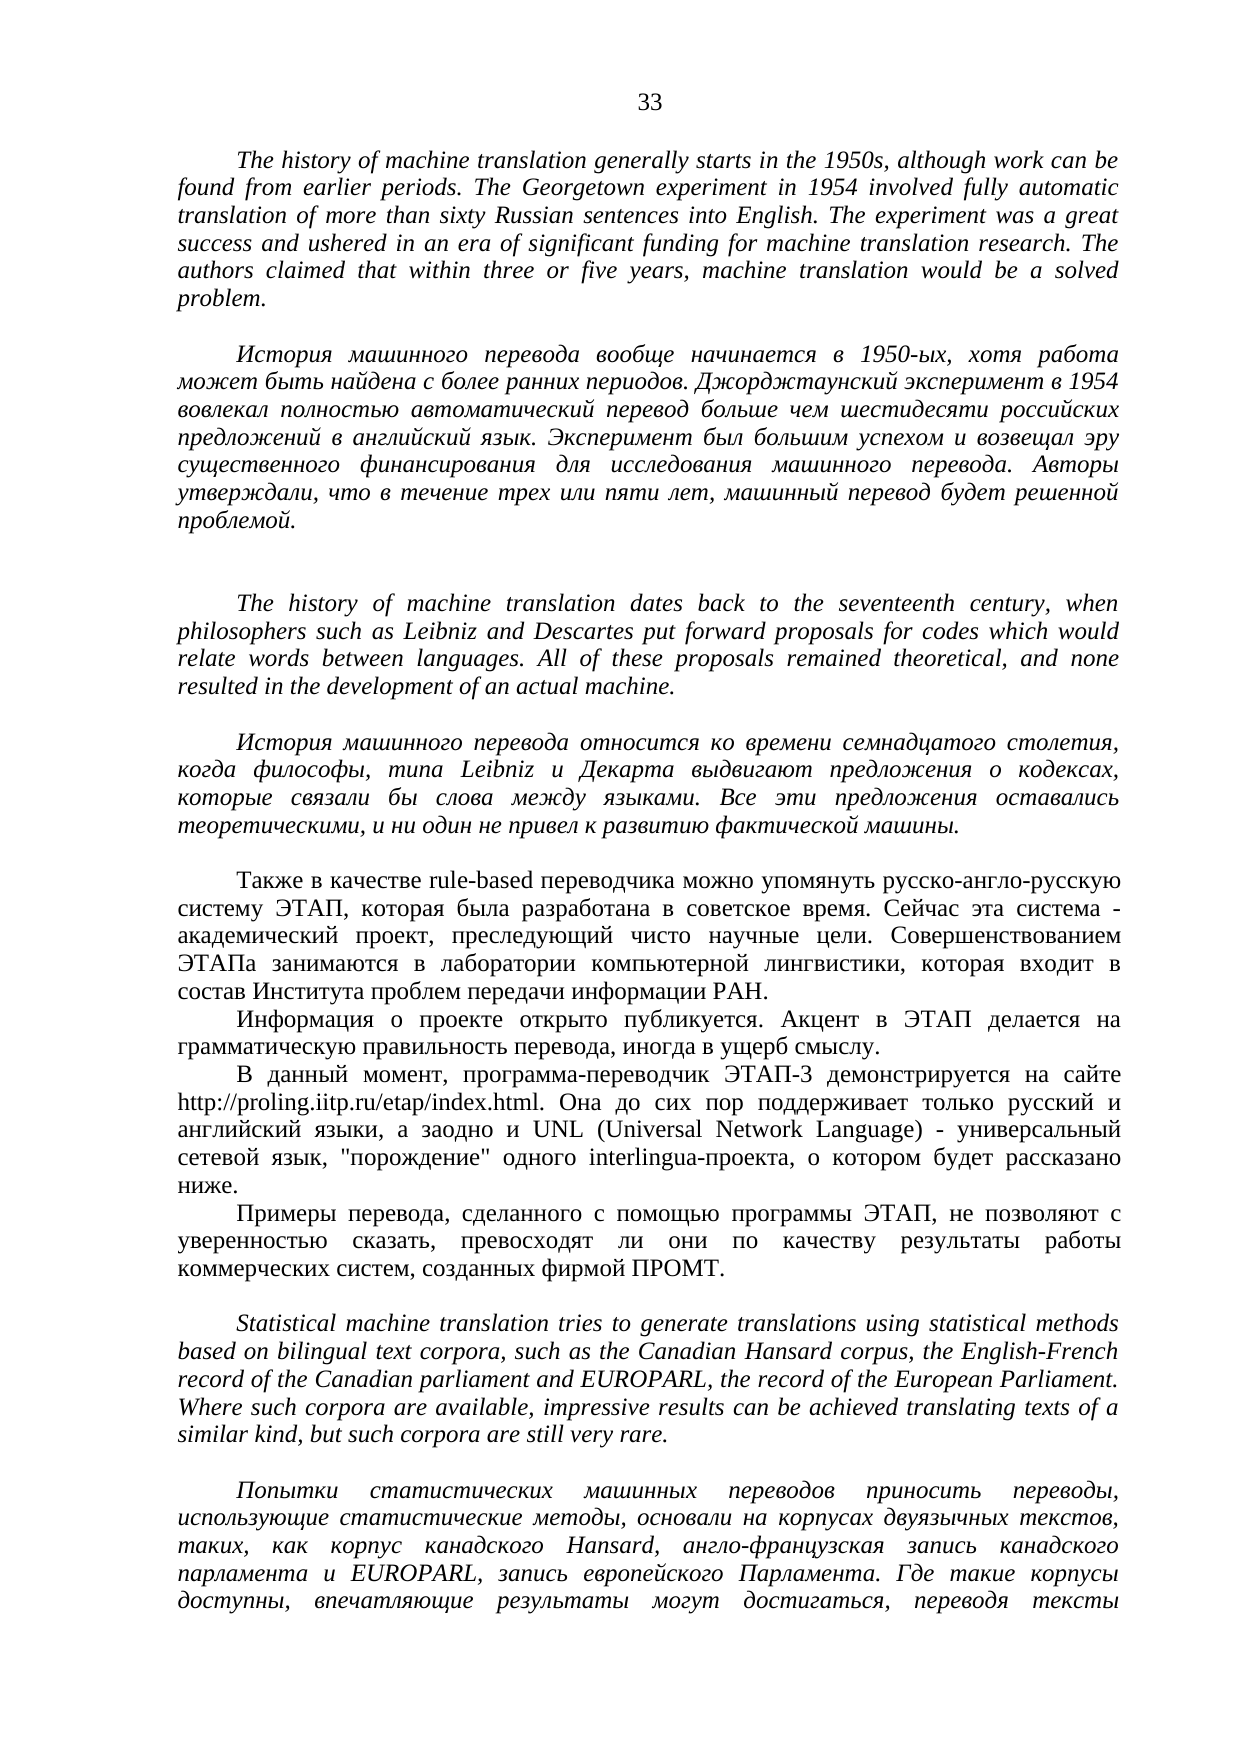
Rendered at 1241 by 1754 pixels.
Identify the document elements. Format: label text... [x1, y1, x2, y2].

text Примеры перевода, сделанного с помощью программы ЭТАП, не позволяют с уверенностью сказать, превосходят ли они по качеству результаты работы коммерческих систем, созданных фирмой ПРОМТ. [177, 1199, 1122, 1282]
text Также в качестве rule-based переводчика можно упомянуть русско-англо-русскую систему ЭТАП, которая была разработана в советское время. Сейчас эта система - академический проект, преследующий чисто научные цели. Совершенствованием ЭТАПа занимаются в лаборатории компьютерной лингвистики, которая входит в состав Института проблем передачи информации РАН. [177, 866, 1122, 1005]
text The history of machine translation generally starts in the 1950s, although work can be found from earlier periods. The Georgetown experiment in 1954 involved fully automatic translation of more than sixty Russian sentences into English. The experiment was a great success and ushered in an era of significant funding for machine translation research. The authors claimed that within three or five years, machine translation would be a solved problem. [177, 146, 1122, 312]
text Информация о проекте открыто публикуется. Акцент в ЭТАП делается на грамматическую правильность перевода, иногда в ущерб смыслу. [177, 1005, 1122, 1060]
text История машинного перевода вообще начинается в 1950-ых, хотя работа может быть найдена с более ранних периодов. Джорджтаунский эксперимент в 1954 вовлекал полностью автоматический перевод больше чем шестидесяти российских предложений в английский язык. Эксперимент был большим успехом и возвещал эру существенного финансирования для исследования машинного перевода. Авторы утверждали, что в течение трех или пяти лет, машинный перевод будет решенной проблемой. [177, 340, 1122, 534]
text В данный момент, программа-переводчик ЭТАП-3 демонстрируется на сайте http://proling.iitp.ru/etap/index.html. Она до сих пор поддерживает только русский и английский языки, а заодно и UNL (Universal Network Language) - универсальный сетевой язык, "порождение" одного interlingua-проекта, о котором будет рассказано ниже. [177, 1060, 1122, 1199]
text The history of machine translation dates back to the seventeenth century, when philosophers such as Leibniz and Descartes put forward proposals for codes which would relate words between languages. All of these proposals remained theoretical, and none resulted in the development of an actual machine. [177, 589, 1122, 700]
text Попытки статистических машинных переводов приносить переводы, использующие статистические методы, основали на корпусах двуязычных текстов, таких, как корпус канадского Hansard, англо-французская запись канадского парламента и EUROPARL, запись европейского Парламента. Где такие корпусы доступны, впечатляющие результаты могут достигаться, переводя тексты [177, 1476, 1122, 1614]
text История машинного перевода относится ко времени семнадцатого столетия, когда философы, типа Leibniz и Декарта выдвигают предложения о кодексах, которые связали бы слова между языками. Все эти предложения оставались теоретическими, и ни один не привел к развитию фактической машины. [177, 728, 1122, 838]
text Statistical machine translation tries to generate translations using statistical methods based on bilingual text corpora, such as the Canadian Hansard corpus, the English-French record of the Canadian parliament and EUROPARL, the record of the European Parliament. Where such corpora are available, impressive results can be achieved translating texts of a similar kind, but such corpora are still very rare. [177, 1309, 1122, 1448]
